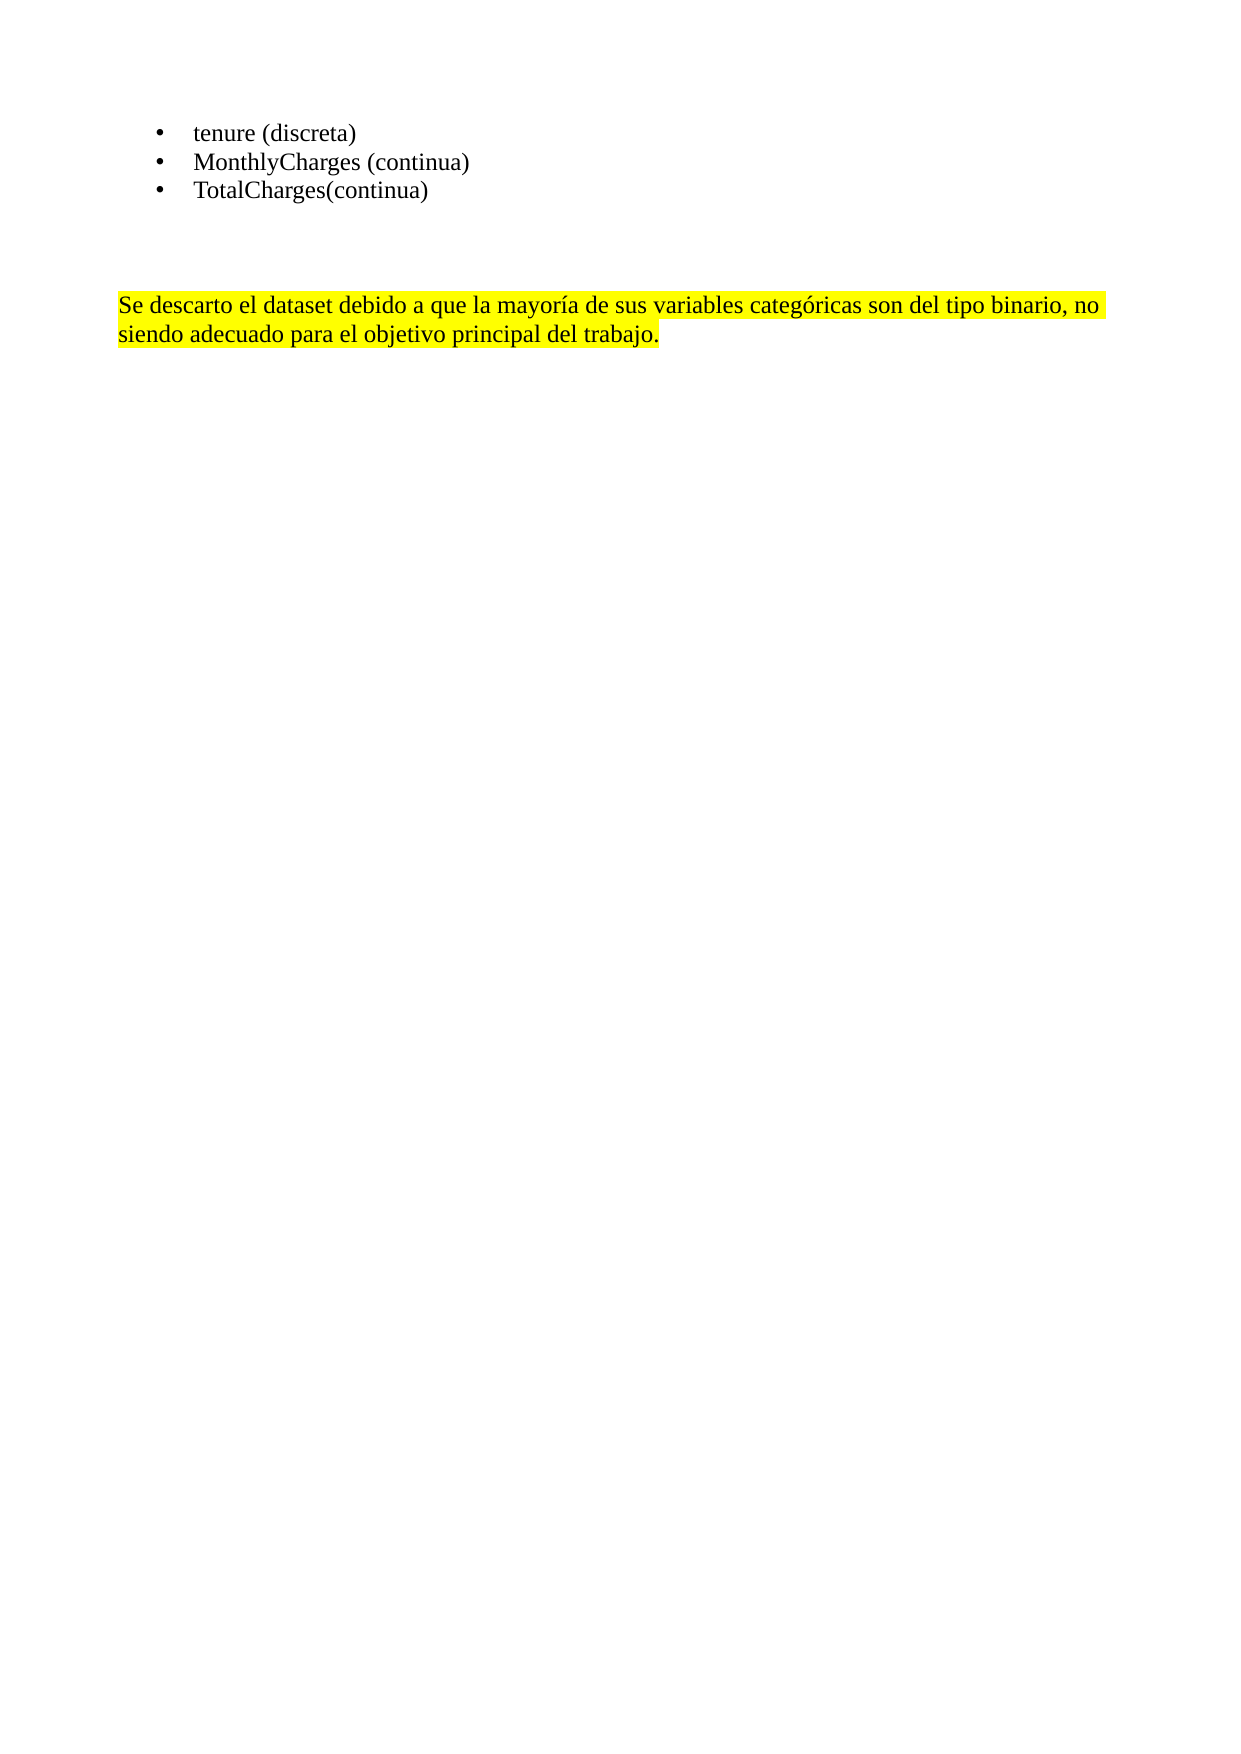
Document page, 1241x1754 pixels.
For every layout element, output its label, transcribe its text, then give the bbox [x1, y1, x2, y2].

list MonthlyCharges (continua) [156, 147, 1122, 176]
list TotalCharges(continua) [156, 176, 1122, 204]
list tenure (discreta) [156, 118, 1122, 147]
text Se descarto el dataset debido a que la mayoría de sus variables categóricas son del tipo binario, no siendo adecuado para el objetivo principal del trabajo. [118, 291, 1122, 348]
